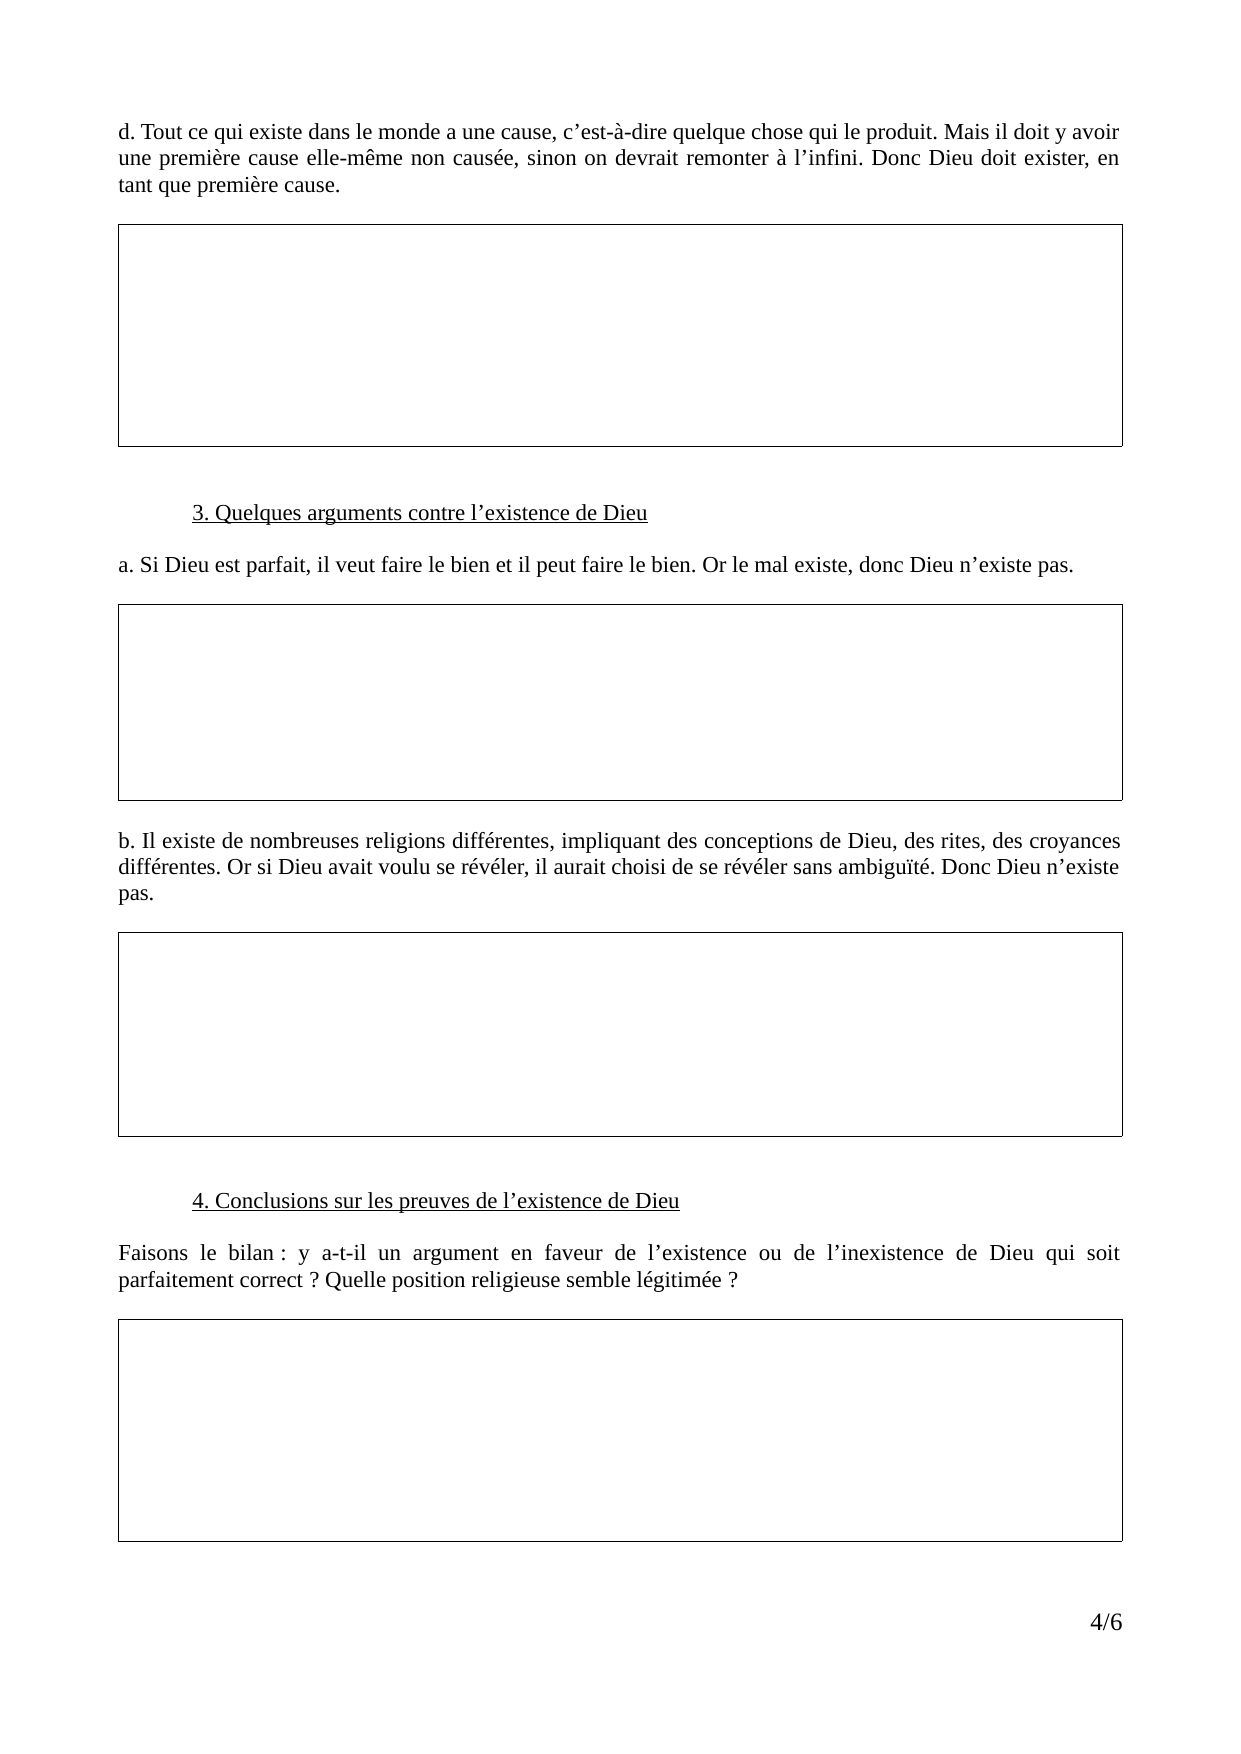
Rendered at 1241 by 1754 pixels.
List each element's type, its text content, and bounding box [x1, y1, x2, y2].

table_header [119, 1320, 1122, 1541]
text a. Si Dieu est parfait, il veut faire le bien et il peut faire le bien. Or le mal existe, donc Dieu n’existe pas. [118, 551, 1122, 578]
table_header [119, 933, 1122, 1136]
text d. Tout ce qui existe dans le monde a une cause, c’est-à-dire quelque chose qui le produit. Mais il doit y avoir une première cause elle-même non causée, sinon on devrait remonter à l’infini. Donc Dieu doit exister, en tant que première cause. [118, 118, 1122, 197]
text Faisons le bilan : y a-t-il un argument en faveur de l’existence ou de l’inexistence de Dieu qui soit parfaitement correct ? Quelle position religieuse semble légitimée ? [118, 1239, 1122, 1292]
text 4. Conclusions sur les preuves de l’existence de Dieu [118, 1187, 1122, 1213]
text 3. Quelques arguments contre l’existence de Dieu [118, 499, 1122, 525]
table_header [119, 225, 1122, 446]
text b. Il existe de nombreuses religions différentes, impliquant des conceptions de Dieu, des rites, des croyances différentes. Or si Dieu avait voulu se révéler, il aurait choisi de se révéler sans ambiguïté. Donc Dieu n’existe pas. [118, 827, 1122, 906]
table_header [119, 605, 1122, 800]
